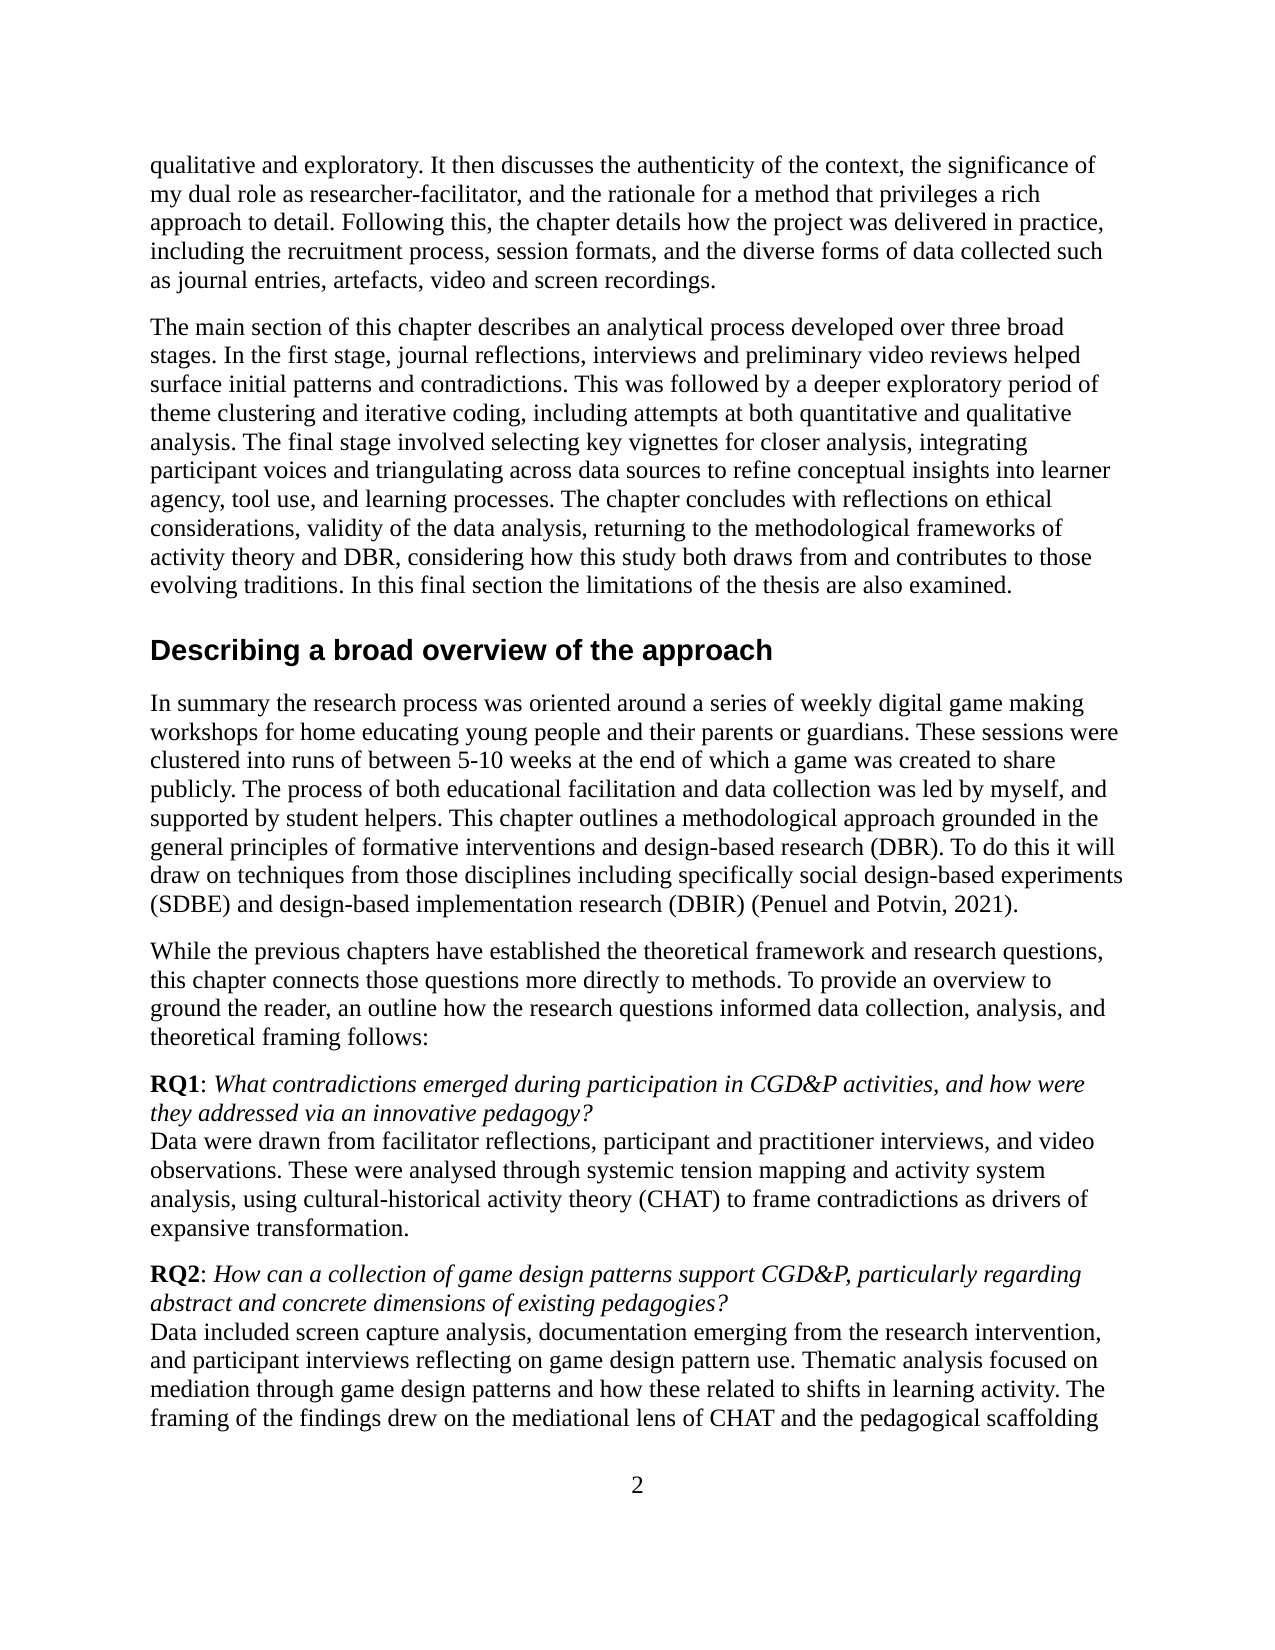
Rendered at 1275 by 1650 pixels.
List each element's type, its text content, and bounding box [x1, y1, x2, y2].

text The main section of this chapter describes an analytical process developed over three broad stages. In the first stage, journal reflections, interviews and preliminary video reviews helped surface initial patterns and contradictions. This was followed by a deeper exploratory period of theme clustering and iterative coding, including attempts at both quantitative and qualitative analysis. The final stage involved selecting key vignettes for closer analysis, integrating participant voices and triangulating across data sources to refine conceptual insights into learner agency, tool use, and learning processes. The chapter concludes with reflections on ethical considerations, validity of the data analysis, returning to the methodological frameworks of activity theory and DBR, considering how this study both draws from and contributes to those evolving traditions. In this final section the limitations of the thesis are also examined. [150, 312, 1125, 599]
subtitle Describing a broad overview of the approach [150, 633, 1125, 667]
text RQ1: What contradictions emerged during participation in CGD&P activities, and how were they addressed via an innovative pedagogy? Data were drawn from facilitator reflections, participant and practitioner interviews, and video observations. These were analysed through systemic tension mapping and activity system analysis, using cultural-historical activity theory (CHAT) to frame contradictions as drivers of expansive transformation. [150, 1069, 1125, 1241]
text RQ2: How can a collection of game design patterns support CGD&P, particularly regarding abstract and concrete dimensions of existing pedagogies? Data included screen capture analysis, documentation emerging from the research intervention, and participant interviews reflecting on game design pattern use. Thematic analysis focused on mediation through game design patterns and how these related to shifts in learning activity. The framing of the findings drew on the mediational lens of CHAT and the pedagogical scaffolding [150, 1259, 1125, 1432]
text qualitative and exploratory. It then discusses the authenticity of the context, the significance of my dual role as researcher-facilitator, and the rationale for a method that privileges a rich approach to detail. Following this, the chapter details how the project was delivered in practice, including the recruitment process, session formats, and the diverse forms of data collected such as journal entries, artefacts, video and screen recordings. [150, 150, 1125, 294]
text While the previous chapters have established the theoretical framework and research questions, this chapter connects those questions more directly to methods. To provide an overview to ground the reader, an outline how the research questions informed data collection, analysis, and theoretical framing follows: [150, 936, 1125, 1051]
text In summary the research process was oriented around a series of weekly digital game making workshops for home educating young people and their parents or guardians. These sessions were clustered into runs of between 5-10 weeks at the end of which a game was created to share publicly. The process of both educational facilitation and data collection was led by myself, and supported by student helpers. This chapter outlines a methodological approach grounded in the general principles of formative interventions and design-based research (DBR). To do this it will draw on techniques from those disciplines including specifically social design-based experiments (SDBE) and design-based implementation research (DBIR) (Penuel and Potvin, 2021). [150, 688, 1125, 918]
